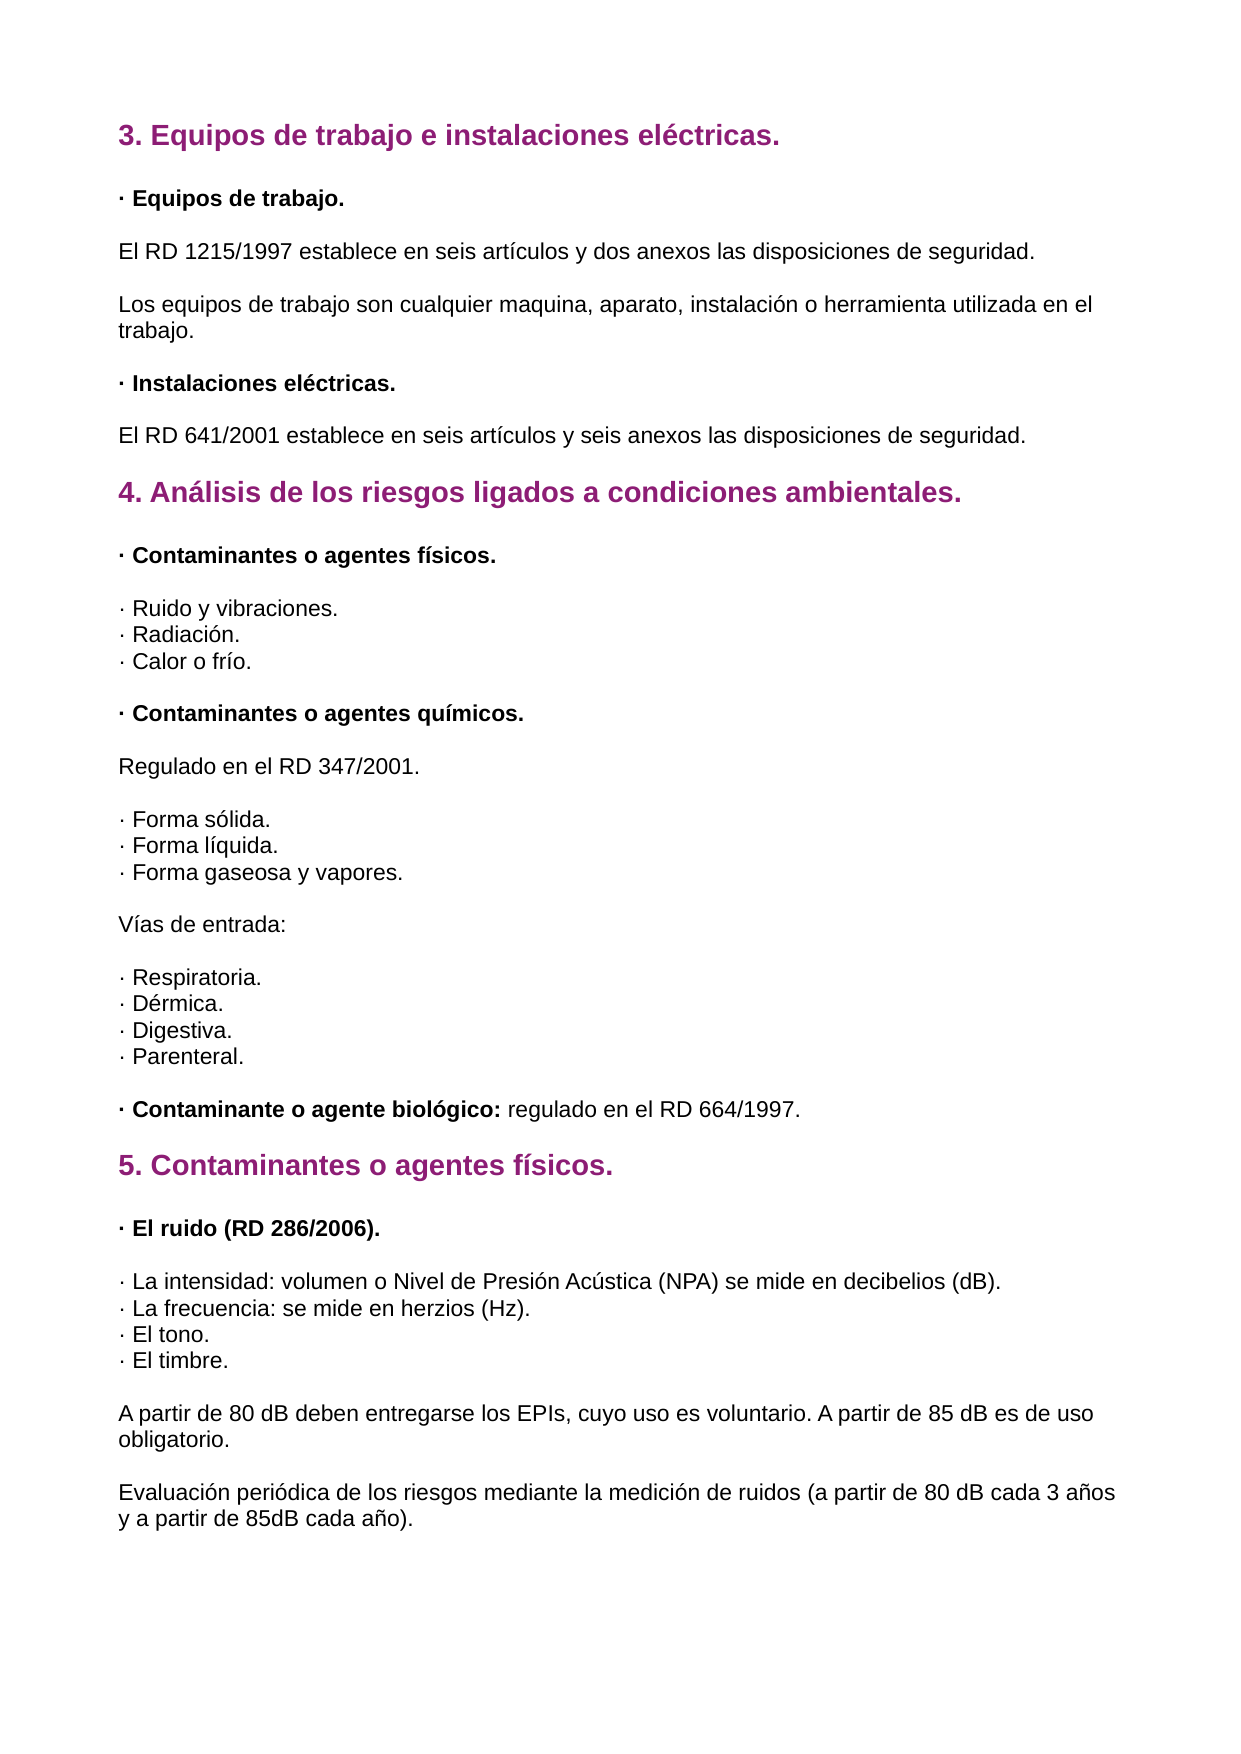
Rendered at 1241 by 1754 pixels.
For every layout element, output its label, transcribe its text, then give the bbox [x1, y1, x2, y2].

text · El timbre. [118, 1347, 1122, 1373]
text A partir de 80 dB deben entregarse los EPIs, cuyo uso es voluntario. A partir de 85 dB es de uso obligatorio. [118, 1400, 1122, 1453]
text Vías de entrada: [118, 911, 1122, 937]
text Evaluación periódica de los riesgos mediante la medición de ruidos (a partir de 80 dB cada 3 años y a partir de 85dB cada año). [118, 1479, 1122, 1532]
text · La frecuencia: se mide en herzios (Hz). [118, 1294, 1122, 1321]
text · Contaminantes o agentes químicos. [118, 700, 1122, 727]
text · Radiación. [118, 621, 1122, 648]
text · Forma líquida. [118, 832, 1122, 858]
text 3. Equipos de trabajo e instalaciones eléctricas. [118, 118, 1122, 152]
text · Ruido y vibraciones. [118, 595, 1122, 621]
text · Forma gaseosa y vapores. [118, 858, 1122, 885]
text Los equipos de trabajo son cualquier maquina, aparato, instalación o herramienta utilizada en el trabajo. [118, 291, 1122, 343]
text El RD 641/2001 establece en seis artículos y seis anexos las disposiciones de seguridad. [118, 422, 1122, 449]
text · Parenteral. [118, 1043, 1122, 1069]
text · Equipos de trabajo. [118, 185, 1122, 212]
text · La intensidad: volumen o Nivel de Presión Acústica (NPA) se mide en decibelios (dB). [118, 1268, 1122, 1294]
text 4. Análisis de los riesgos ligados a condiciones ambientales. [118, 475, 1122, 509]
text Regulado en el RD 347/2001. [118, 753, 1122, 779]
text · El tono. [118, 1321, 1122, 1347]
text · Respiratoria. [118, 964, 1122, 990]
text · Instalaciones eléctricas. [118, 370, 1122, 396]
text · Dérmica. [118, 990, 1122, 1017]
text · Contaminante o agente biológico: regulado en el RD 664/1997. [118, 1096, 1122, 1122]
text · Forma sólida. [118, 806, 1122, 832]
text · Digestiva. [118, 1017, 1122, 1043]
text El RD 1215/1997 establece en seis artículos y dos anexos las disposiciones de seguridad. [118, 238, 1122, 264]
text · Calor o frío. [118, 648, 1122, 674]
text 5. Contaminantes o agentes físicos. [118, 1148, 1122, 1182]
text · Contaminantes o agentes físicos. [118, 542, 1122, 568]
text · El ruido (RD 286/2006). [118, 1215, 1122, 1242]
